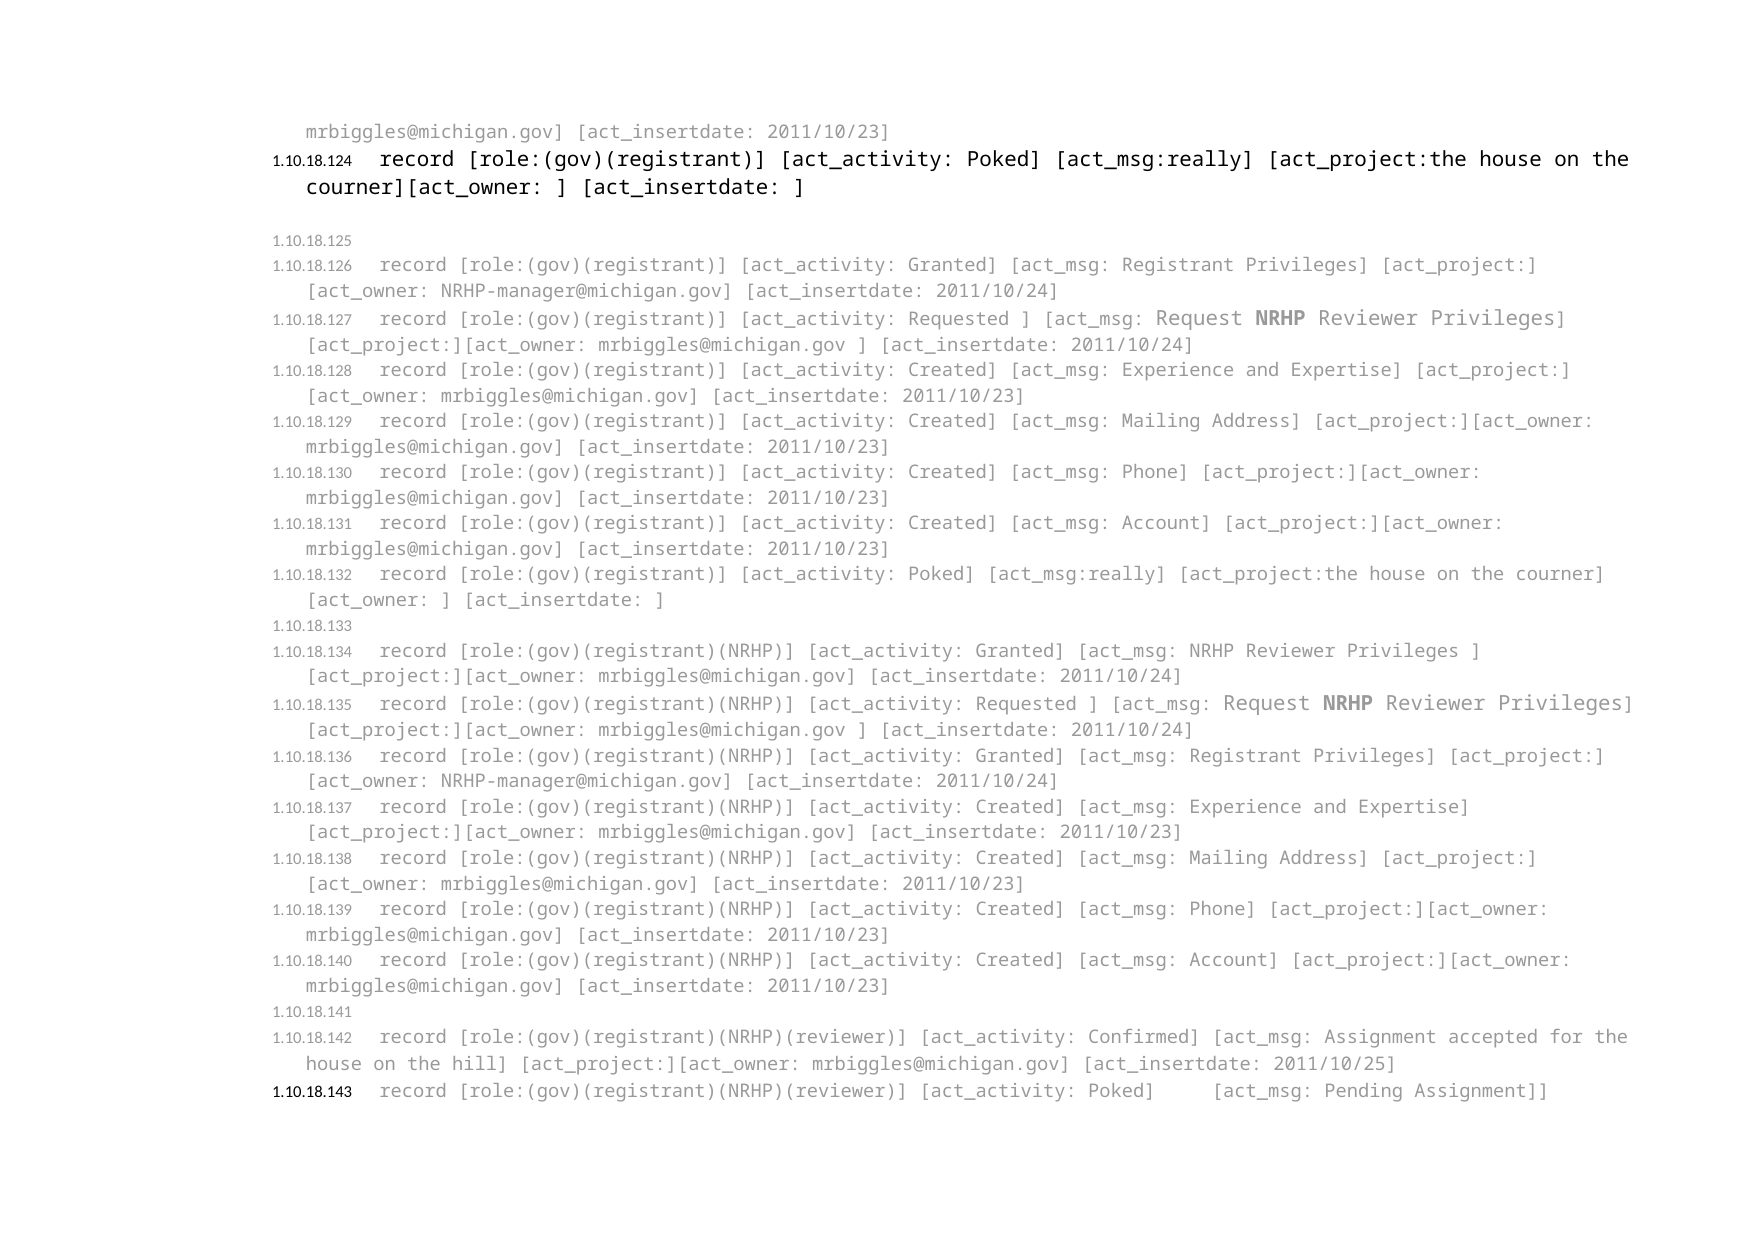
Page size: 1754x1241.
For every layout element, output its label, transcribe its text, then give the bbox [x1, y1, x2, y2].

list record [role:(gov)(registrant)(NRHP)] [act_activity: Created] [act_msg: Account] [act_project:][act_owner: mrbiggles@michigan.gov] [act_insertdate: 2011/10/23] [268, 946, 1636, 997]
list record [role:(gov)(registrant)] [act_activity: Requested ] [act_msg: Request NRHP Reviewer Privileges] [act_project:][act_owner: mrbiggles@michigan.gov ] [act_insertdate: 2011/10/24] [268, 303, 1636, 357]
list record [role:(gov)(registrant)] [act_activity: Poked] [act_msg:really] [act_project:the house on the courner][act_owner: ] [act_insertdate: ] [268, 144, 1636, 201]
list record [role:(gov)(registrant)] [act_activity: Created] [act_msg: Account] [act_project:][act_owner: mrbiggles@michigan.gov] [act_insertdate: 2011/10/23] [268, 510, 1636, 561]
list record [role:(gov)(registrant)(NRHP)] [act_activity: Created] [act_msg: Mailing Address] [act_project:][act_owner: mrbiggles@michigan.gov] [act_insertdate: 2011/10/23] [268, 844, 1636, 895]
list record [role:(gov)(registrant)] [act_activity: Created] [act_msg: Phone] [act_project:][act_owner: mrbiggles@michigan.gov] [act_insertdate: 2011/10/23] [268, 459, 1636, 510]
list record [role:(gov)(registrant)(NRHP)(reviewer)] [act_activity: Confirmed] [act_msg: Assignment accepted for the house on the hill] [act_project:][act_owner: mrbiggles@michigan.gov] [act_insertdate: 2011/10/25] [268, 1023, 1636, 1077]
list record [role:(gov)(registrant)(NRHP)] [act_activity: Created] [act_msg: Phone] [act_project:][act_owner: mrbiggles@michigan.gov] [act_insertdate: 2011/10/23] [268, 895, 1636, 946]
list record [role:(gov)(registrant)] [act_activity: Poked] [act_msg:really] [act_project:the house on the courner][act_owner: ] [act_insertdate: ] [268, 561, 1636, 612]
list record [role:(gov)(registrant)(NRHP)] [act_activity: Granted] [act_msg: NRHP Reviewer Privileges ] [act_project:][act_owner: mrbiggles@michigan.gov] [act_insertdate: 2011/10/24] [268, 637, 1636, 688]
list record [role:(gov)(registrant)] [act_activity: Created] [act_msg: Experience and Expertise] [act_project:][act_owner: mrbiggles@michigan.gov] [act_insertdate: 2011/10/23] [268, 357, 1636, 408]
list record [role:(gov)(registrant)] [act_activity: Created] [act_msg: Mailing Address] [act_project:][act_owner: mrbiggles@michigan.gov] [act_insertdate: 2011/10/23] [268, 408, 1636, 459]
list record [role:(gov)(registrant)] [act_activity: Granted] [act_msg: Registrant Privileges] [act_project:][act_owner: NRHP-manager@michigan.gov] [act_insertdate: 2011/10/24] [268, 252, 1636, 303]
list record [role:(gov)(registrant)(NRHP)] [act_activity: Requested ] [act_msg: Request NRHP Reviewer Privileges] [act_project:][act_owner: mrbiggles@michigan.gov ] [act_insertdate: 2011/10/24] [268, 688, 1636, 742]
list record [role:(gov)(registrant)(NRHP)] [act_activity: Created] [act_msg: Experience and Expertise] [act_project:][act_owner: mrbiggles@michigan.gov] [act_insertdate: 2011/10/23] [268, 793, 1636, 844]
list record [role:(gov)(account)] [act_activity: Created] [act_msg: Account] [act_project:][act_owner: mrbiggles@michigan.gov] [act_insertdate: 2011/10/23] [268, 118, 1636, 144]
list record [role:(gov)(registrant)(NRHP)] [act_activity: Granted] [act_msg: Registrant Privileges] [act_project:][act_owner: NRHP-manager@michigan.gov] [act_insertdate: 2011/10/24] [268, 742, 1636, 793]
list record [role:(gov)(registrant)(NRHP)(reviewer)] [act_activity: Poked] [act_msg: Pending Assignment]] [act_project:the house on the hill][act_owner: mrbiggles@michigan.gov] [act_insertdate: 2011/10/25] [268, 1077, 1636, 1102]
